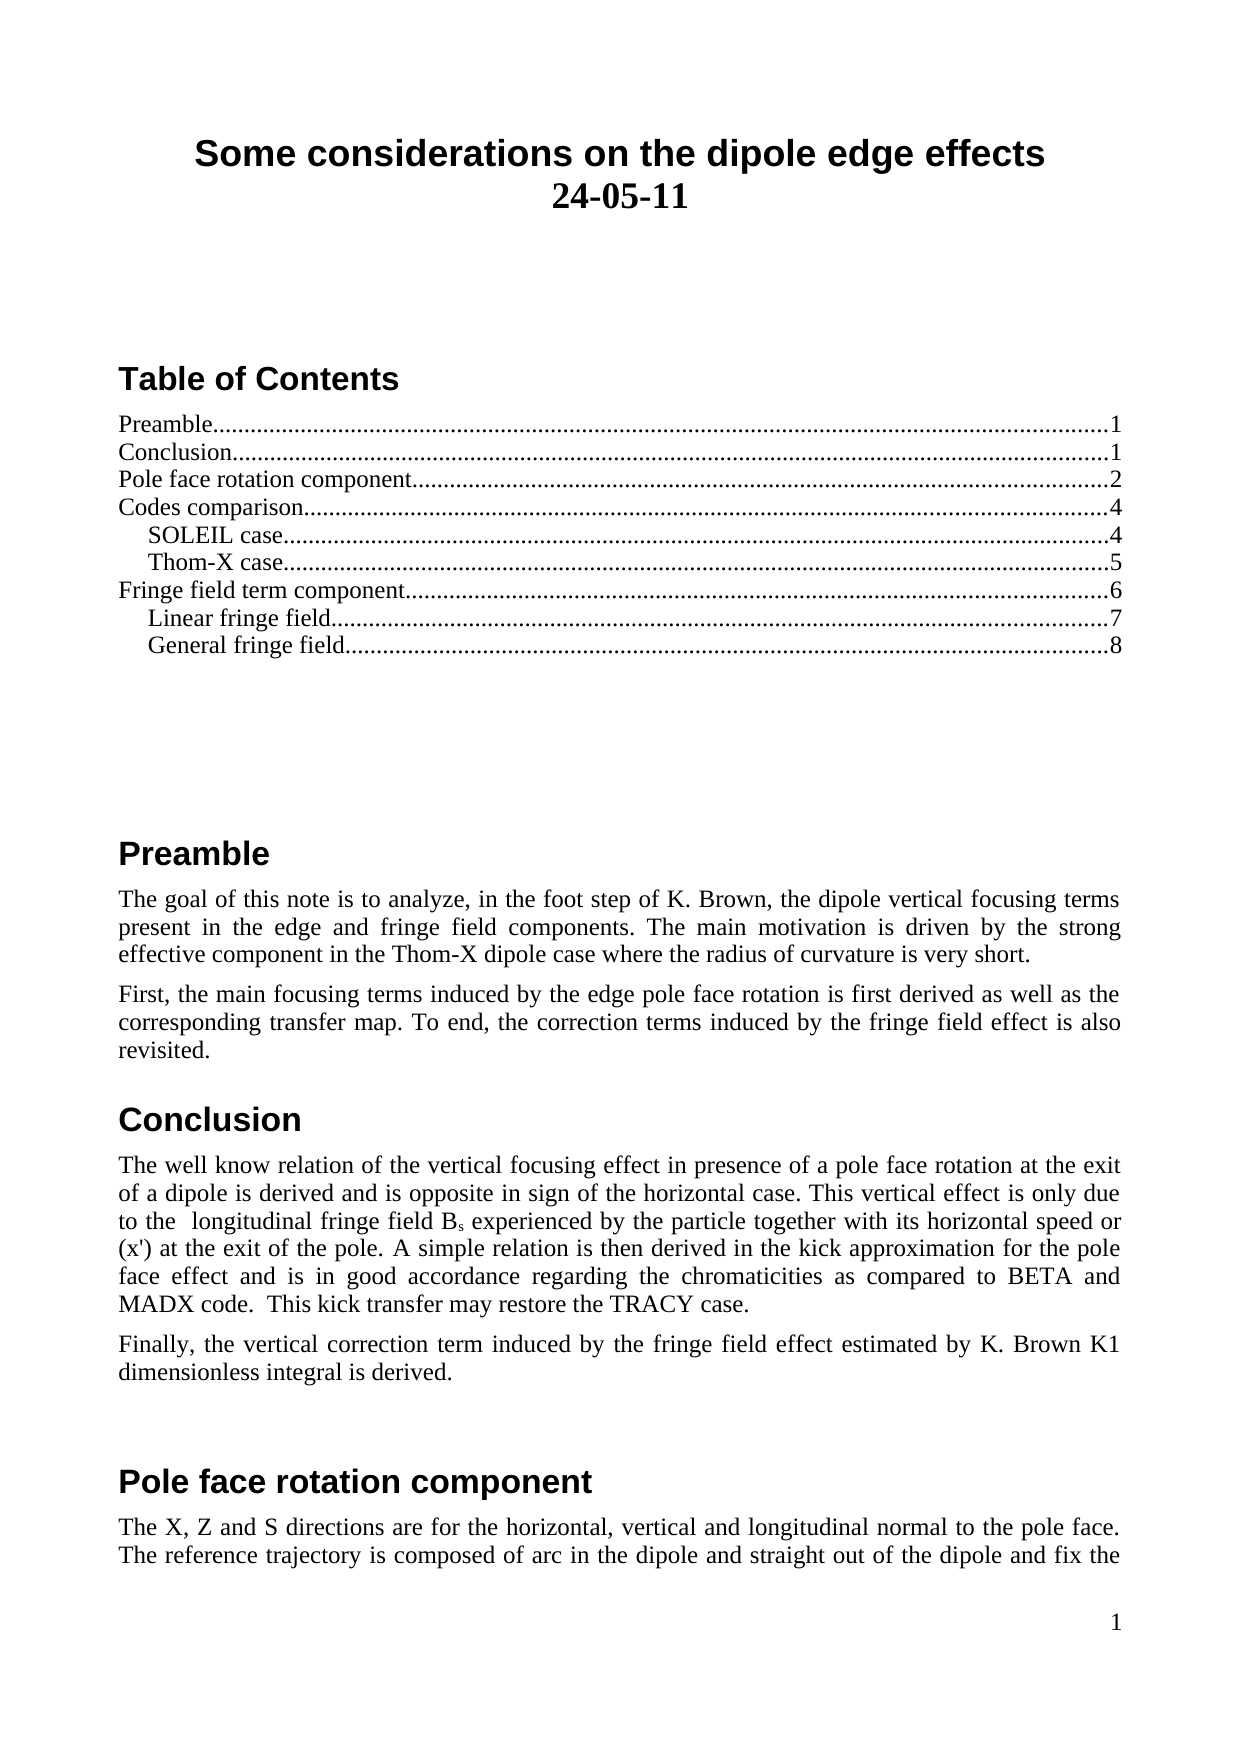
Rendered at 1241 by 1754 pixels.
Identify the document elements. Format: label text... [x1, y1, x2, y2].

text Thom-X case 5 [148, 548, 1122, 576]
subtitle Some considerations on the dipole edge effects [118, 143, 1122, 173]
text The X, Z and S directions are for the horizontal, vertical and longitudinal normal to the pole face. The reference trajectory is composed of arc in the dipole and straight out of the dipole and fix the [118, 1513, 1122, 1569]
text Finally, the vertical correction term induced by the fringe field effect estimated by K. Brown K1 dimensionless integral is derived. [118, 1330, 1122, 1386]
text SOLEIL case 4 [148, 521, 1122, 548]
subtitle Table of Contents [118, 360, 1122, 397]
text Linear fringe field 7 [148, 604, 1122, 632]
text First, the main focusing terms induced by the edge pole face rotation is first derived as well as the corresponding transfer map. To end, the correction terms induced by the fringe field effect is also revisited. [118, 981, 1122, 1064]
subtitle Preamble [118, 835, 1122, 872]
subtitle Conclusion [118, 1101, 1122, 1139]
text The well know relation of the vertical focusing effect in presence of a pole face rotation at the exit of a dipole is derived and is opposite in sign of the horizontal case. This vertical effect is only due to the longitudinal fringe field Bs experienced by the particle together with its horizontal speed or (x') at the exit of the pole. A simple relation is then derived in the kick approximation for the pole face effect and is in good accordance regarding the chromaticities as compared to BETA and MADX code. This kick transfer may restore the TRACY case. [118, 1151, 1122, 1318]
subtitle Pole face rotation component [118, 1463, 1122, 1501]
text Conclusion 1 [118, 438, 1122, 465]
text Codes comparison 4 [118, 493, 1122, 521]
text Fringe field term component 6 [118, 576, 1122, 604]
text The goal of this note is to analyze, in the foot step of K. Brown, the dipole vertical focusing terms present in the edge and fringe field components. The main motivation is driven by the strong effective component in the Thom-X dipole case where the radius of curvature is very short. [118, 885, 1122, 968]
text Pole face rotation component 2 [118, 465, 1122, 493]
text Preamble 1 [118, 410, 1122, 438]
text General fringe field 8 [148, 632, 1122, 659]
text 24-05-11 [118, 185, 1122, 214]
